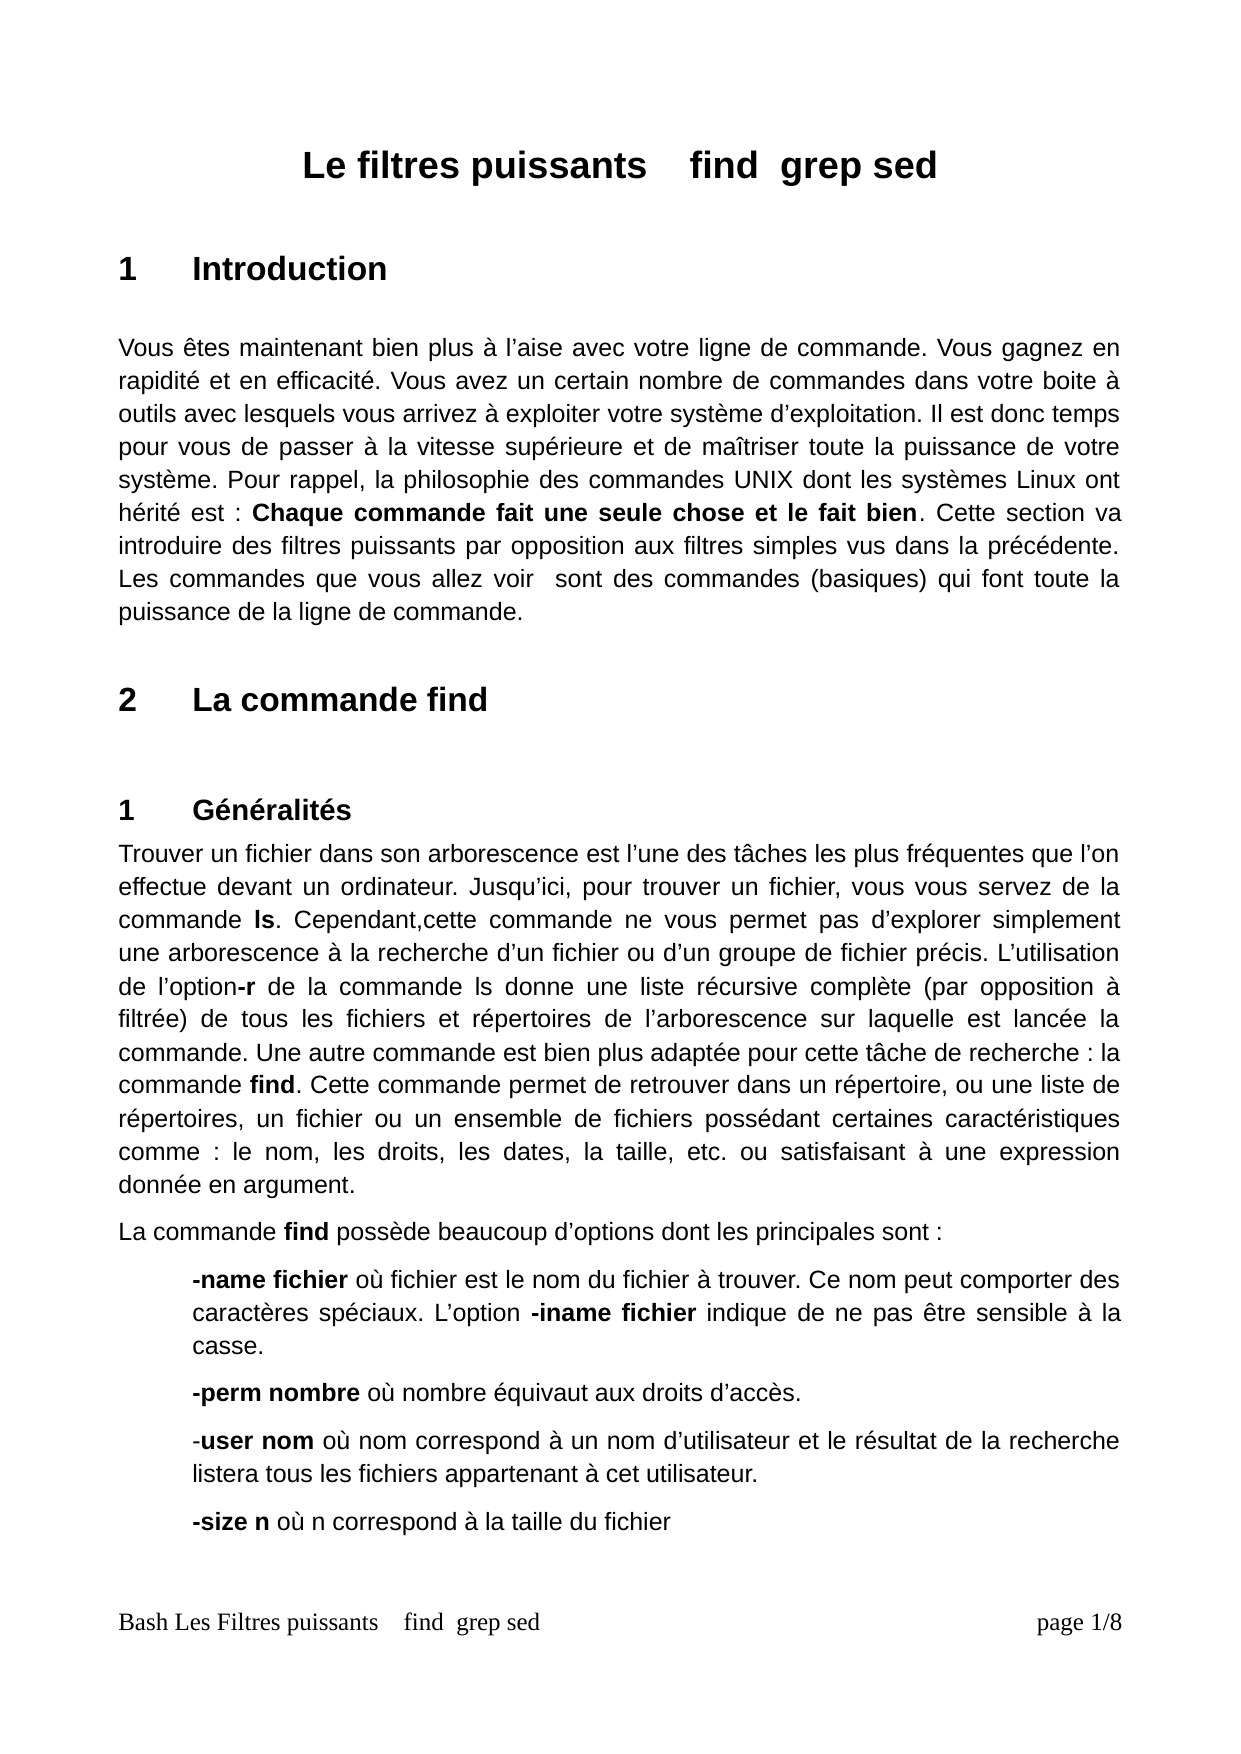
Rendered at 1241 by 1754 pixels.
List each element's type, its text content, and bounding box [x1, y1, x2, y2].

text Trouver un fichier dans son arborescence est l’une des tâches les plus fréquentes que l’on effectue devant un ordinateur. Jusqu’ici, pour trouver un fichier, vous vous servez de la commande ls. Cependant,cette commande ne vous permet pas d’explorer simplement une arborescence à la recherche d’un fichier ou d’un groupe de fichier précis. L’utilisation de l’option-r de la commande ls donne une liste récursive complète (par opposition à filtrée) de tous les fichiers et répertoires de l’arborescence sur laquelle est lancée la commande. Une autre commande est bien plus adaptée pour cette tâche de recherche : la commande find. Cette commande permet de retrouver dans un répertoire, ou une liste de répertoires, un fichier ou un ensemble de fichiers possédant certaines caractéristiques comme : le nom, les droits, les dates, la taille, etc. ou satisfaisant à une expression donnée en argument. [118, 839, 1122, 1198]
text -user nom où nom correspond à un nom d’utilisateur et le résultat de la recherche listera tous les fichiers appartenant à cet utilisateur. [192, 1426, 1122, 1488]
text Vous êtes maintenant bien plus à l’aise avec votre ligne de commande. Vous gagnez en rapidité et en efficacité. Vous avez un certain nombre de commandes dans votre boite à outils avec lesquels vous arrivez à exploiter votre système d’exploitation. Il est donc temps pour vous de passer à la vitesse supérieure et de maîtriser toute la puissance de votre système. Pour rappel, la philosophie des commandes UNIX dont les systèmes Linux ont hérité est : Chaque commande fait une seule chose et le fait bien. Cette section va introduire des filtres puissants par opposition aux filtres simples vus dans la précédente. Les commandes que vous allez voir sont des commandes (basiques) qui font toute la puissance de la ligne de commande. [118, 300, 1122, 626]
subtitle Introduction [118, 249, 1122, 287]
text -perm nombre où nombre équivaut aux droits d’accès. [192, 1378, 1122, 1407]
text La commande find possède beaucoup d’options dont les principales sont : [118, 1217, 1122, 1246]
text -name fichier où fichier est le nom du fichier à trouver. Ce nom peut comporter des caractères spéciaux. L’option -iname fichier indique de ne pas être sensible à la casse. [192, 1265, 1122, 1359]
subtitle Le filtres puissants find grep sed [118, 143, 1122, 187]
subtitle La commande find [118, 680, 1122, 718]
text -size n où n correspond à la taille du fichier [192, 1507, 1122, 1535]
subtitle Généralités [118, 793, 1122, 827]
